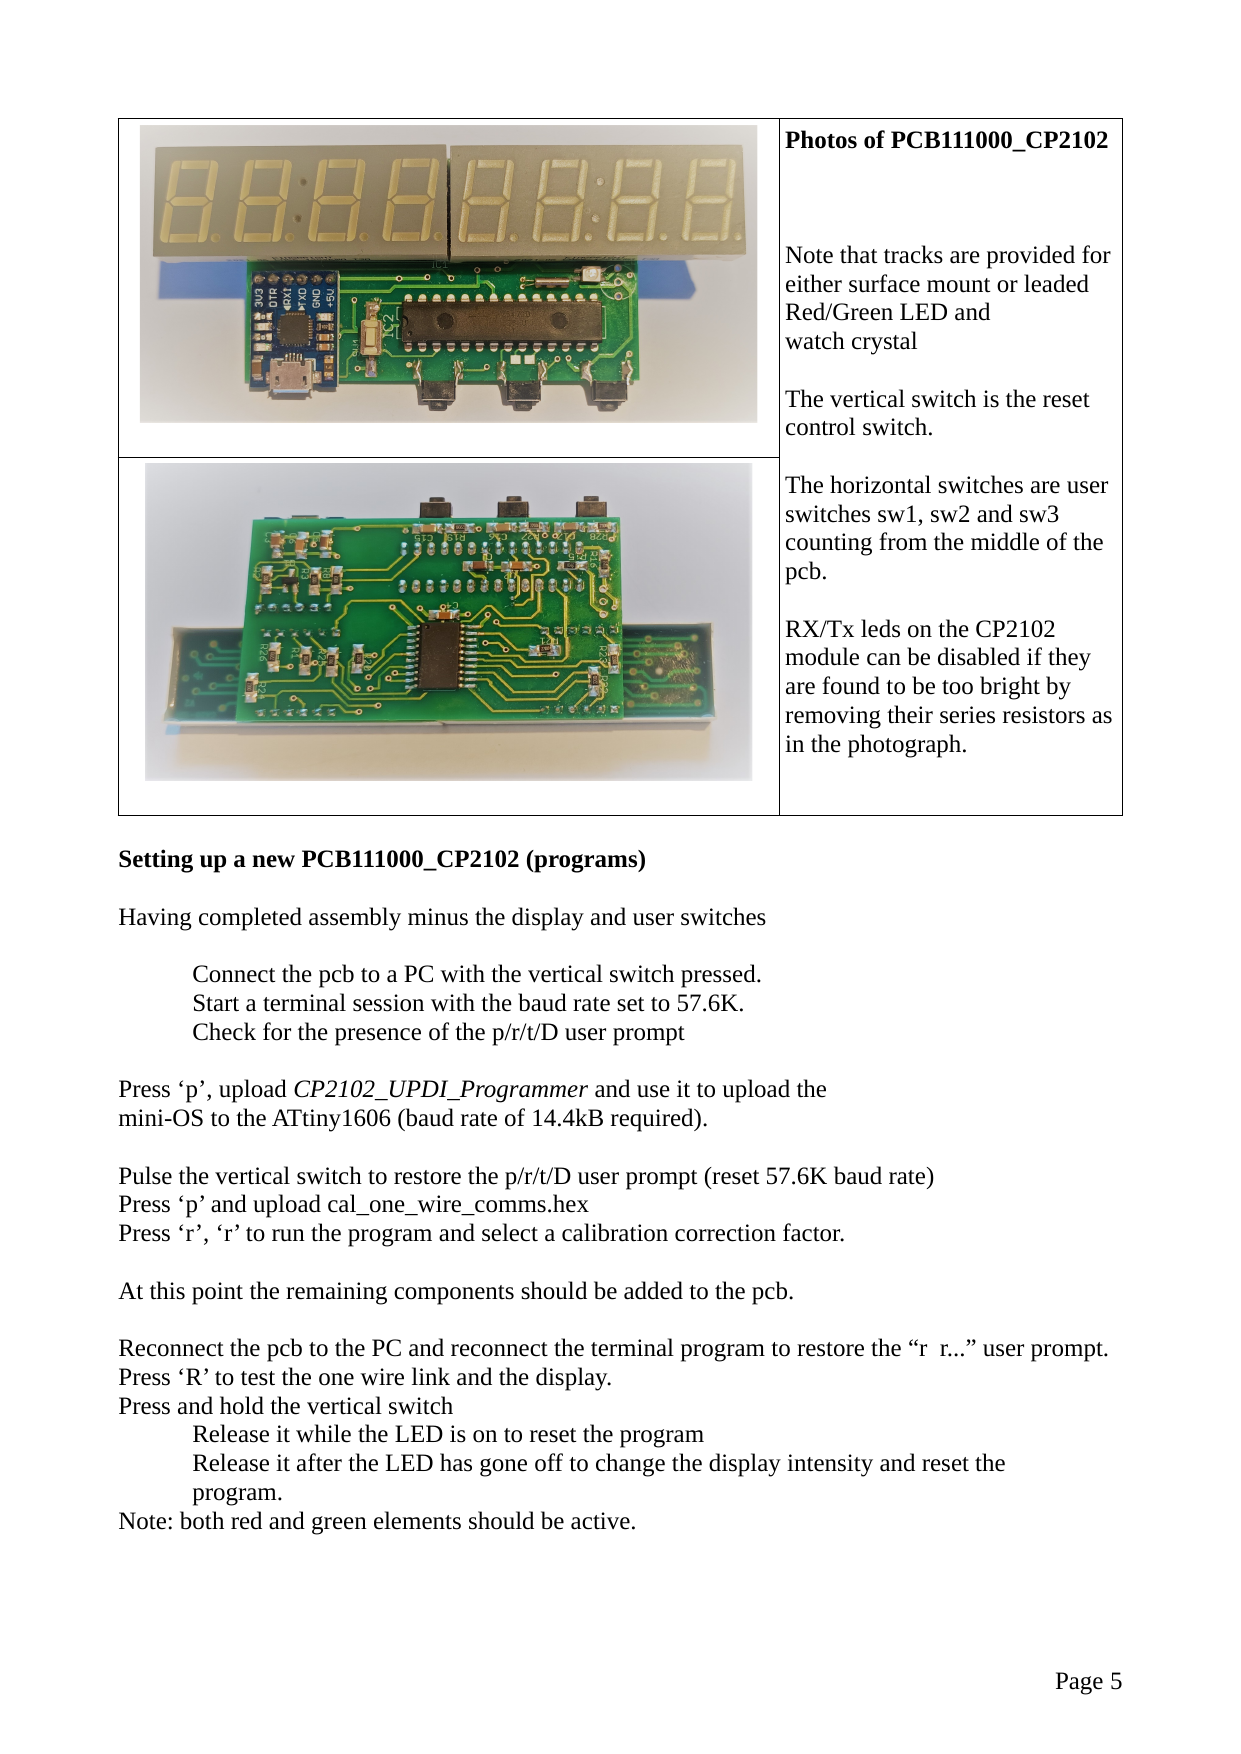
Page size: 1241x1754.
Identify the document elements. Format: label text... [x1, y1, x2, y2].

text Press ‘R’ to test the one wire link and the display. [118, 1362, 1122, 1391]
text Having completed assembly minus the display and user switches [118, 902, 1122, 931]
text Connect the pcb to a PC with the vertical switch pressed. [118, 959, 1122, 988]
text Press ‘r’, ‘r’ to run the program and select a calibration correction factor. [118, 1218, 1122, 1247]
text mini-OS to the ATtiny1606 (baud rate of 14.4kB required). [118, 1103, 1122, 1132]
table_cell [119, 458, 779, 815]
table_header [119, 119, 779, 457]
text Release it after the LED has gone off to change the display intensity and reset the program. [118, 1448, 1122, 1506]
table_header Photos of PCB111000_CP2102 Note that tracks are provided for either surface mount or leaded Red/Green LED and watch crystal The vertical switch is the reset control switch. The horizontal switches are user switches sw1, sw2 and sw3 counting from the middle of the pcb. RX/Tx leds on the CP2102 module can be disabled if they are found to be too bright by removing their series resistors as in the photograph. [780, 119, 1122, 815]
text Release it while the LED is on to reset the program [118, 1419, 1122, 1448]
picture [145, 463, 753, 781]
text Note: both red and green elements should be active. [118, 1506, 1122, 1534]
text Reconnect the pcb to the PC and reconnect the terminal program to restore the “r r...” user prompt. [118, 1333, 1122, 1362]
picture [139, 125, 758, 423]
text At this point the remaining components should be added to the pcb. [118, 1276, 1122, 1304]
text Pulse the vertical switch to restore the p/r/t/D user prompt (reset 57.6K baud rate) [118, 1161, 1122, 1189]
text Press ‘p’, upload CP2102_UPDI_Programmer and use it to upload the [118, 1074, 1122, 1103]
text Setting up a new PCB111000_CP2102 (programs) [118, 844, 1122, 873]
text Press and hold the vertical switch [118, 1391, 1122, 1419]
text Start a terminal session with the baud rate set to 57.6K. [118, 988, 1122, 1017]
text Press ‘p’ and upload cal_one_wire_comms.hex [118, 1189, 1122, 1218]
text Check for the presence of the p/r/t/D user prompt [118, 1017, 1122, 1046]
